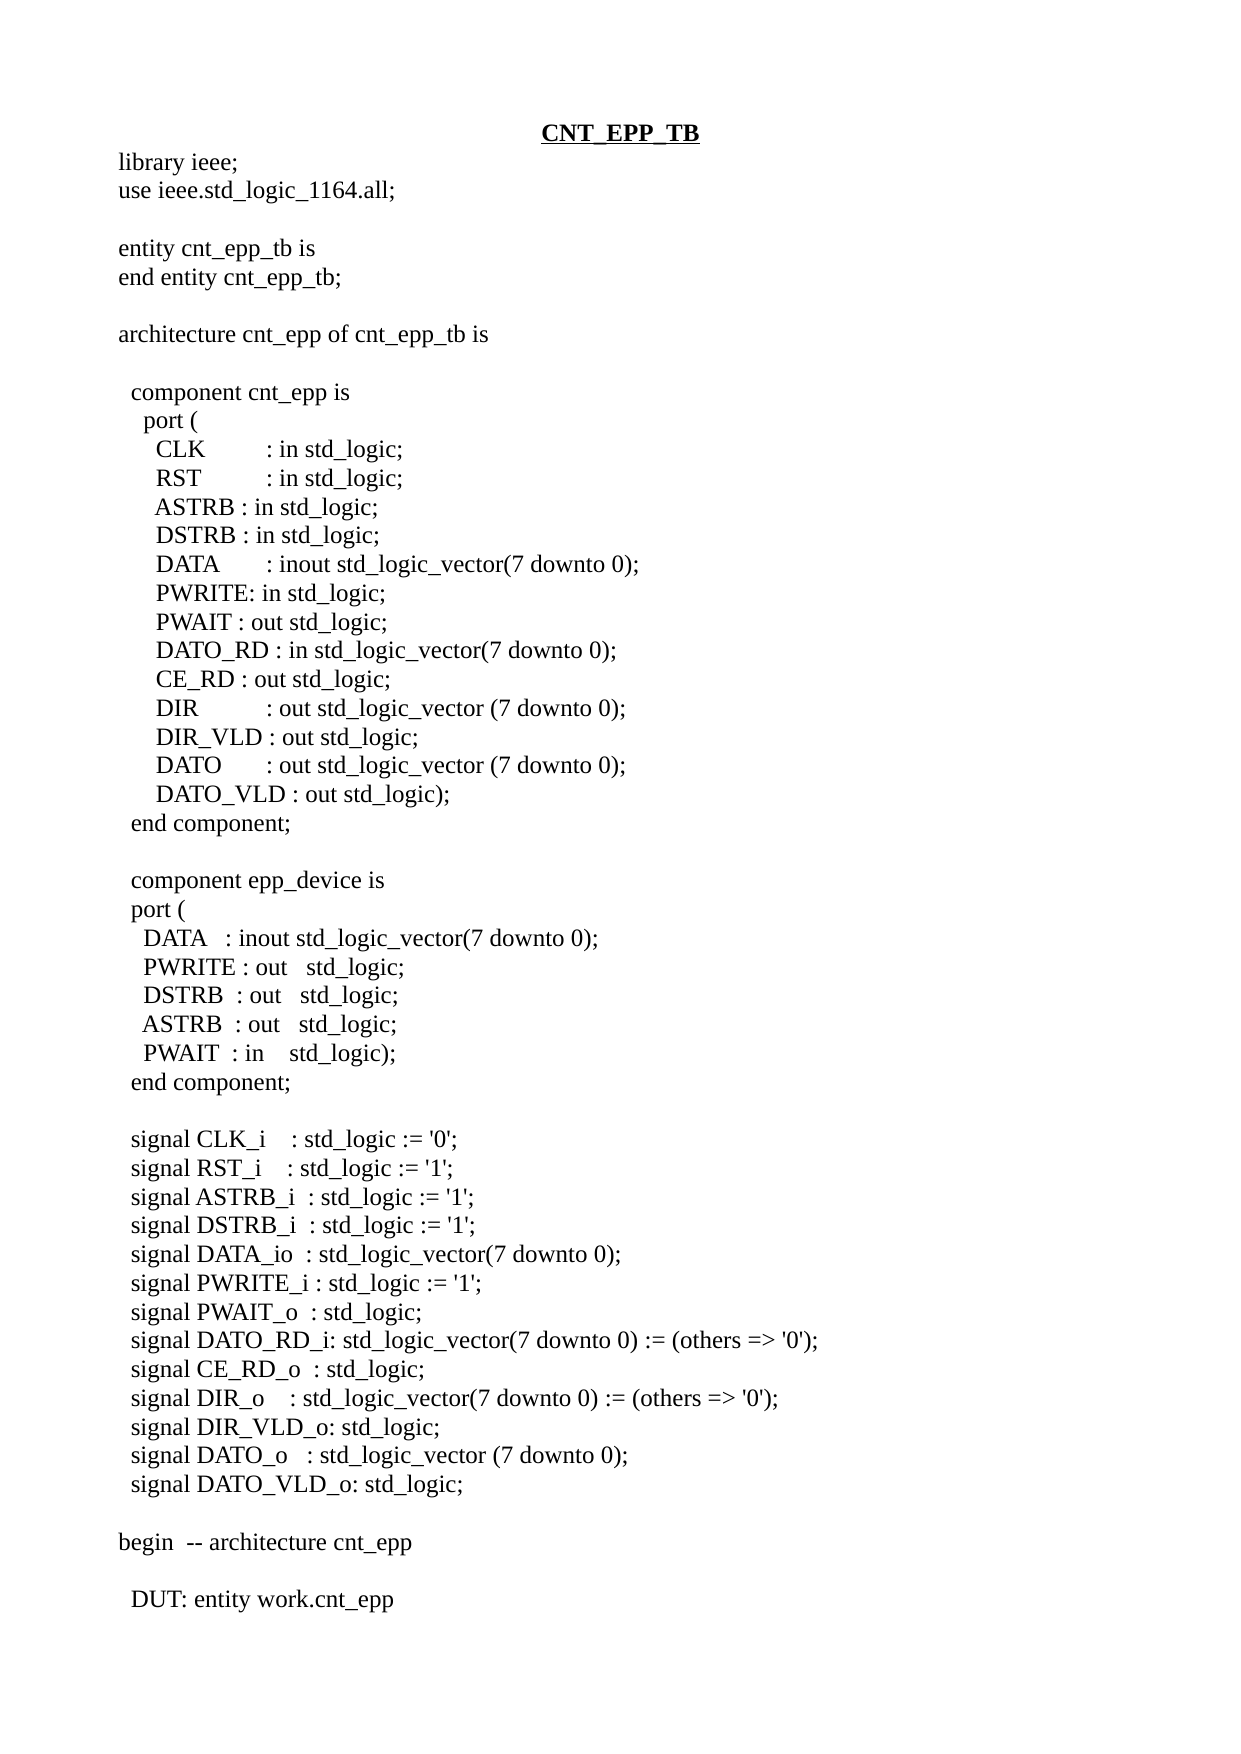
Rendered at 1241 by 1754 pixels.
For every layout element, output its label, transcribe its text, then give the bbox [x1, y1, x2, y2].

text signal CLK_i : std_logic := '0'; [118, 1124, 1122, 1153]
text signal PWRITE_i : std_logic := '1'; [118, 1268, 1122, 1297]
text ASTRB : in std_logic; [118, 492, 1122, 521]
text component cnt_epp is [118, 377, 1122, 406]
text signal DATA_io : std_logic_vector(7 downto 0); [118, 1239, 1122, 1268]
text library ieee; [118, 147, 1122, 176]
text PWRITE: in std_logic; [118, 578, 1122, 607]
text begin -- architecture cnt_epp [118, 1527, 1122, 1556]
text DIR_VLD : out std_logic; [118, 722, 1122, 751]
text ASTRB : out std_logic; [118, 1009, 1122, 1038]
text DATA : inout std_logic_vector(7 downto 0); [118, 923, 1122, 952]
text DSTRB : out std_logic; [118, 981, 1122, 1009]
text CNT_EPP_TB [118, 118, 1122, 147]
text RST : in std_logic; [118, 463, 1122, 492]
text PWAIT : out std_logic; [118, 607, 1122, 636]
text architecture cnt_epp of cnt_epp_tb is [118, 319, 1122, 348]
text end component; [118, 1067, 1122, 1096]
text CLK : in std_logic; [118, 434, 1122, 463]
text use ieee.std_logic_1164.all; [118, 176, 1122, 204]
text PWAIT : in std_logic); [118, 1038, 1122, 1067]
text component epp_device is [118, 866, 1122, 894]
text DSTRB : in std_logic; [118, 521, 1122, 549]
text DATO : out std_logic_vector (7 downto 0); [118, 751, 1122, 779]
text port ( [118, 894, 1122, 923]
text DATA : inout std_logic_vector(7 downto 0); [118, 549, 1122, 578]
text DATO_VLD : out std_logic); [118, 779, 1122, 808]
text signal DATO_o : std_logic_vector (7 downto 0); [118, 1441, 1122, 1469]
text end entity cnt_epp_tb; [118, 262, 1122, 291]
text CE_RD : out std_logic; [118, 664, 1122, 693]
text signal DSTRB_i : std_logic := '1'; [118, 1211, 1122, 1239]
text signal RST_i : std_logic := '1'; [118, 1153, 1122, 1182]
text signal DIR_o : std_logic_vector(7 downto 0) := (others => '0'); [118, 1383, 1122, 1412]
text end component; [118, 808, 1122, 837]
text DATO_RD : in std_logic_vector(7 downto 0); [118, 636, 1122, 664]
text DUT: entity work.cnt_epp [118, 1584, 1122, 1613]
text signal DATO_VLD_o: std_logic; [118, 1469, 1122, 1498]
text signal DIR_VLD_o: std_logic; [118, 1412, 1122, 1441]
text port ( [118, 406, 1122, 434]
text signal ASTRB_i : std_logic := '1'; [118, 1182, 1122, 1211]
text signal CE_RD_o : std_logic; [118, 1354, 1122, 1383]
text signal DATO_RD_i: std_logic_vector(7 downto 0) := (others => '0'); [118, 1326, 1122, 1354]
text DIR : out std_logic_vector (7 downto 0); [118, 693, 1122, 722]
text PWRITE : out std_logic; [118, 952, 1122, 981]
text entity cnt_epp_tb is [118, 233, 1122, 262]
text signal PWAIT_o : std_logic; [118, 1297, 1122, 1326]
